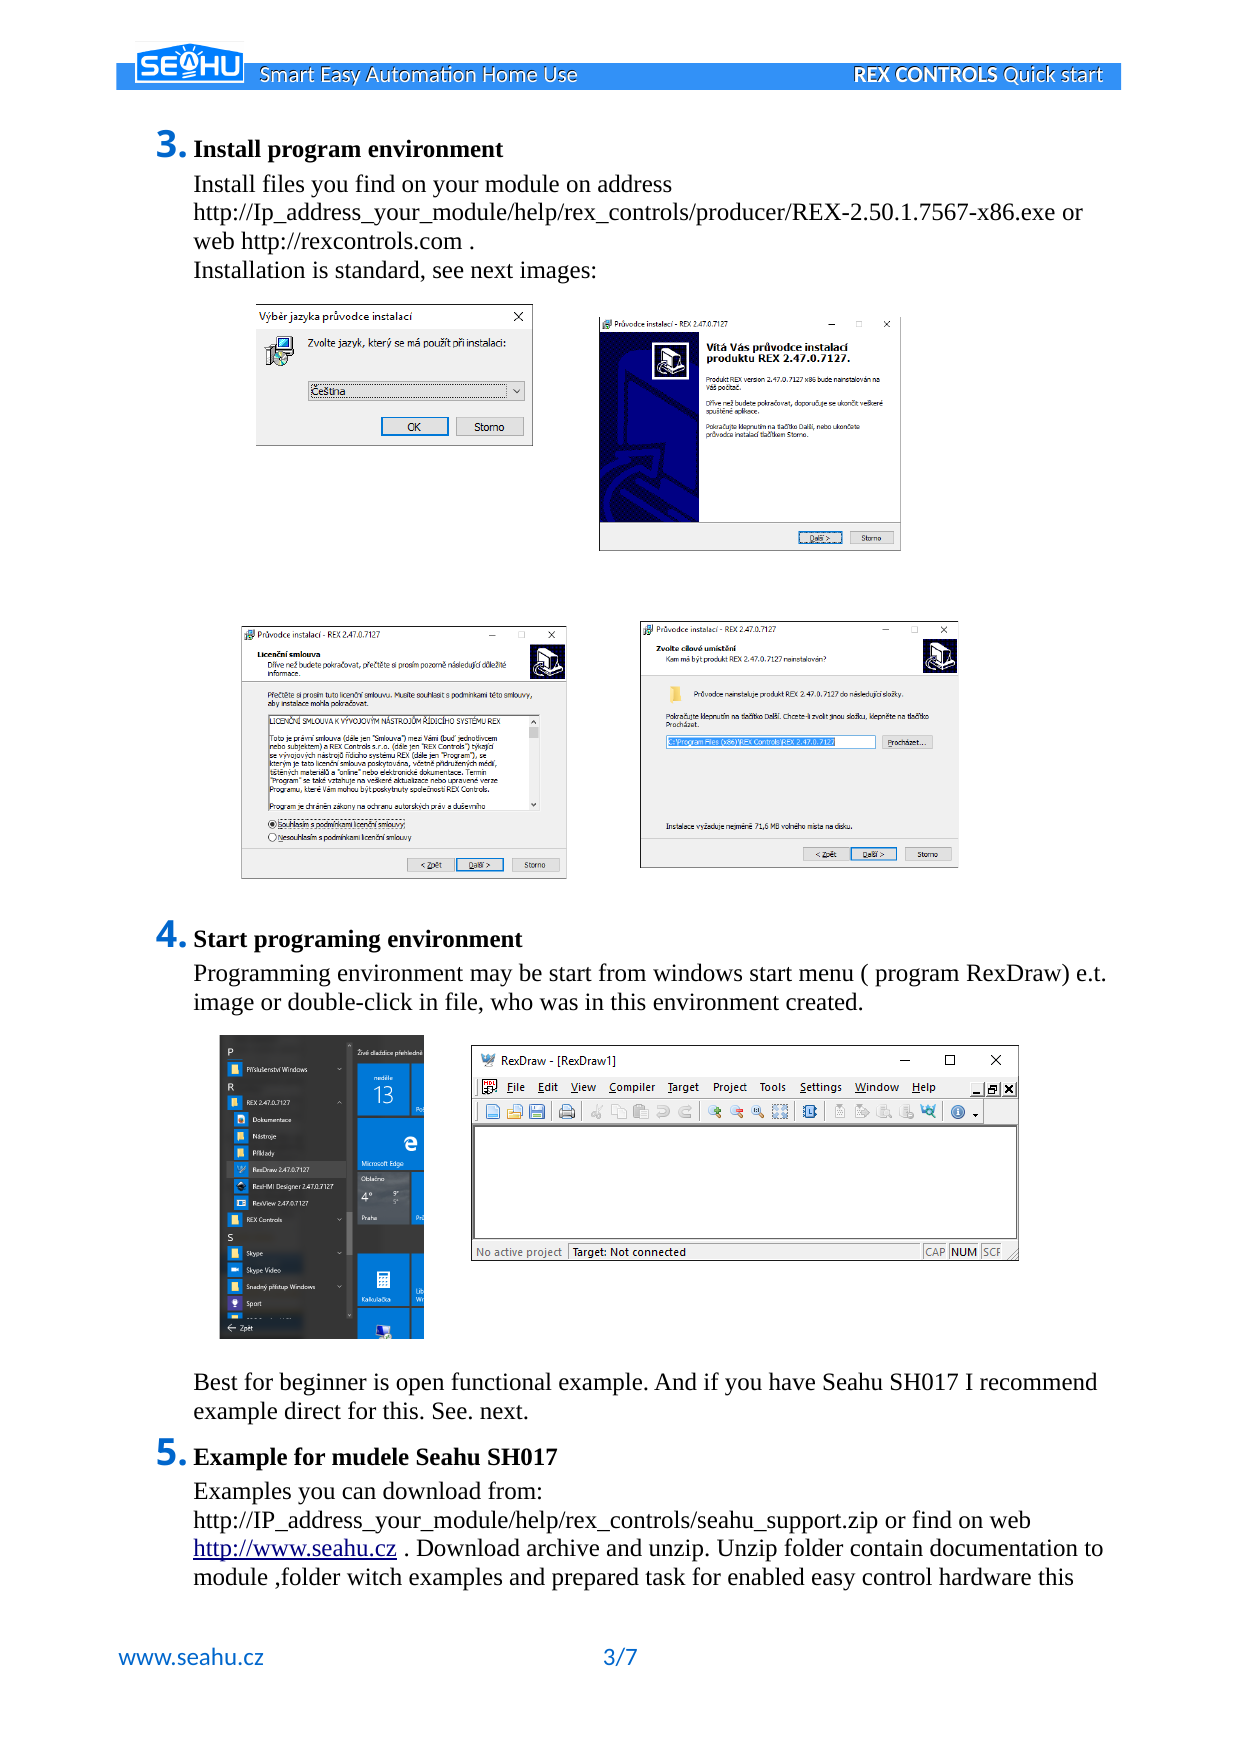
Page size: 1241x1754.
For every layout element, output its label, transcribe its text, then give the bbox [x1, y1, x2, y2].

list Install files you find on your module on address http://Ip_address_your_module/help/rex_controls/producer/REX-2.50.1.7567-x86.exe or web http://rexcontrols.com . [156, 169, 1122, 255]
list Programming environment may be start from windows start menu ( program RexDraw) e.t. image or double-click in file, who was in this environment created. Best for beginner is open functional example. And if you have Seahu SH017 I recommend example direct for this. See. next. [156, 958, 1122, 1425]
list Installation is standard, see next images: [156, 255, 1122, 284]
picture [135, 41, 245, 83]
picture [599, 317, 901, 551]
picture [219, 1035, 424, 1339]
list Examples you can download from: http://IP_address_your_module/help/rex_controls/seahu_support.zip or find on web http://www.seahu.cz . Download archive and unzip. Unzip folder contain documentation to module ,folder witch examples and prepared task for enabled easy control hardware this [156, 1476, 1122, 1591]
picture [640, 621, 959, 868]
picture [256, 304, 533, 446]
picture [471, 1045, 1019, 1261]
picture [241, 626, 567, 879]
list Install program environment [156, 118, 1122, 169]
list Start programing environment [156, 907, 1122, 958]
list Example for mudele Seahu SH017 [156, 1425, 1122, 1476]
